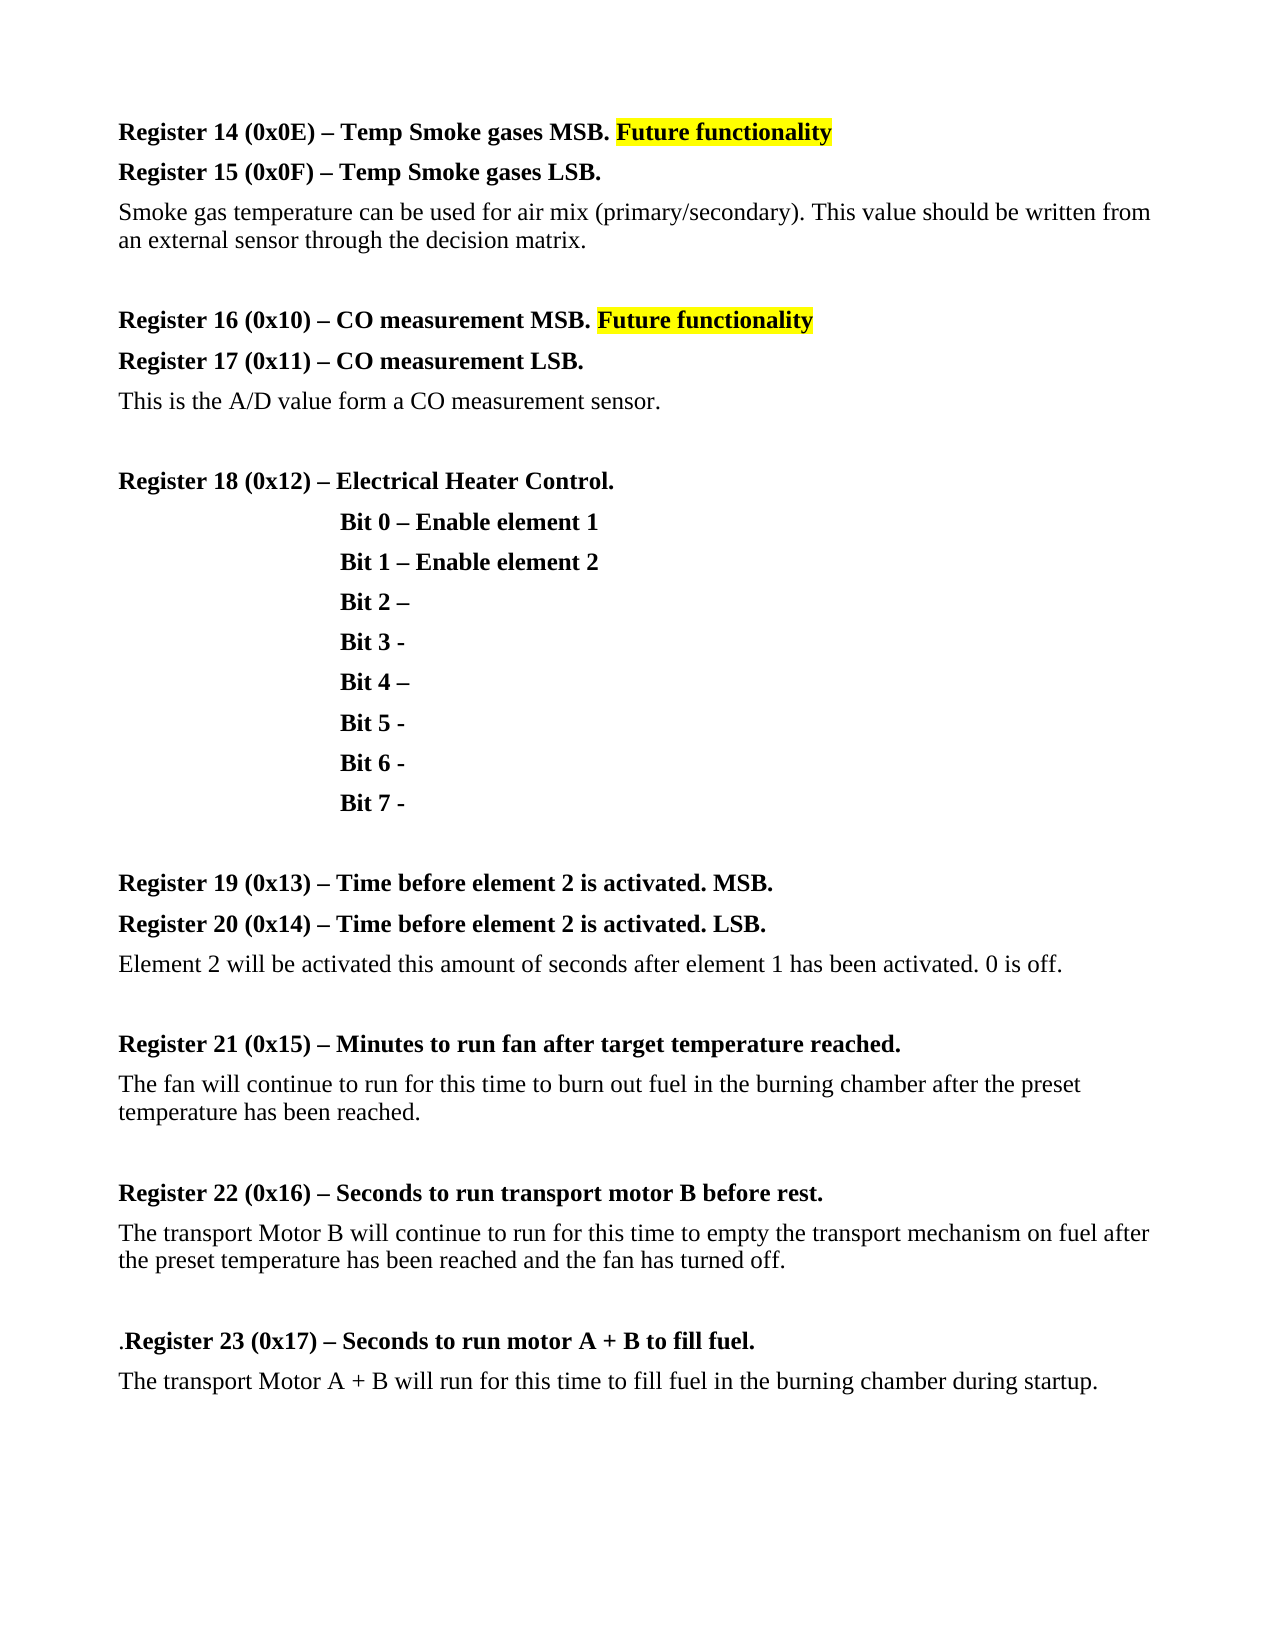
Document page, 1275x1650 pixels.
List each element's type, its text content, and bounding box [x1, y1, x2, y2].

text Register 16 (0x10) – CO measurement MSB. Future functionality [118, 307, 1157, 334]
text Register 15 (0x0F) – Temp Smoke gases LSB. [118, 158, 1157, 186]
text Bit 3 - [118, 628, 1157, 656]
text This is the A/D value form a CO measurement sensor. [118, 387, 1157, 415]
text The transport Motor A + B will run for this time to fill fuel in the burning chamber during startup. [118, 1367, 1157, 1395]
text Register 21 (0x15) – Minutes to run fan after target temperature reached. [118, 1030, 1157, 1058]
text .Register 23 (0x17) – Seconds to run motor A + B to fill fuel. [118, 1327, 1157, 1355]
text Smoke gas temperature can be used for air mix (primary/secondary). This value should be written from an external sensor through the decision matrix. [118, 198, 1157, 254]
text Bit 4 – [118, 668, 1157, 696]
text Bit 2 – [118, 588, 1157, 616]
text The fan will continue to run for this time to burn out fuel in the burning chamber after the preset temperature has been reached. [118, 1071, 1157, 1126]
text Register 17 (0x11) – CO measurement LSB. [118, 347, 1157, 374]
text Bit 0 – Enable element 1 [118, 508, 1157, 535]
text Register 22 (0x16) – Seconds to run transport motor B before rest. [118, 1179, 1157, 1206]
text The transport Motor B will continue to run for this time to empty the transport mechanism on fuel after the preset temperature has been reached and the fan has turned off. [118, 1219, 1157, 1274]
text Bit 5 - [118, 709, 1157, 736]
text Register 18 (0x12) – Electrical Heater Control. [118, 467, 1157, 495]
text Register 20 (0x14) – Time before element 2 is activated. LSB. [118, 910, 1157, 937]
text Register 19 (0x13) – Time before element 2 is activated. MSB. [118, 869, 1157, 897]
text Element 2 will be activated this amount of seconds after element 1 has been activated. 0 is off. [118, 950, 1157, 978]
text Bit 1 – Enable element 2 [118, 548, 1157, 576]
text Register 14 (0x0E) – Temp Smoke gases MSB. Future functionality [118, 118, 1157, 146]
text Bit 6 - [118, 749, 1157, 777]
text Bit 7 - [118, 789, 1157, 817]
